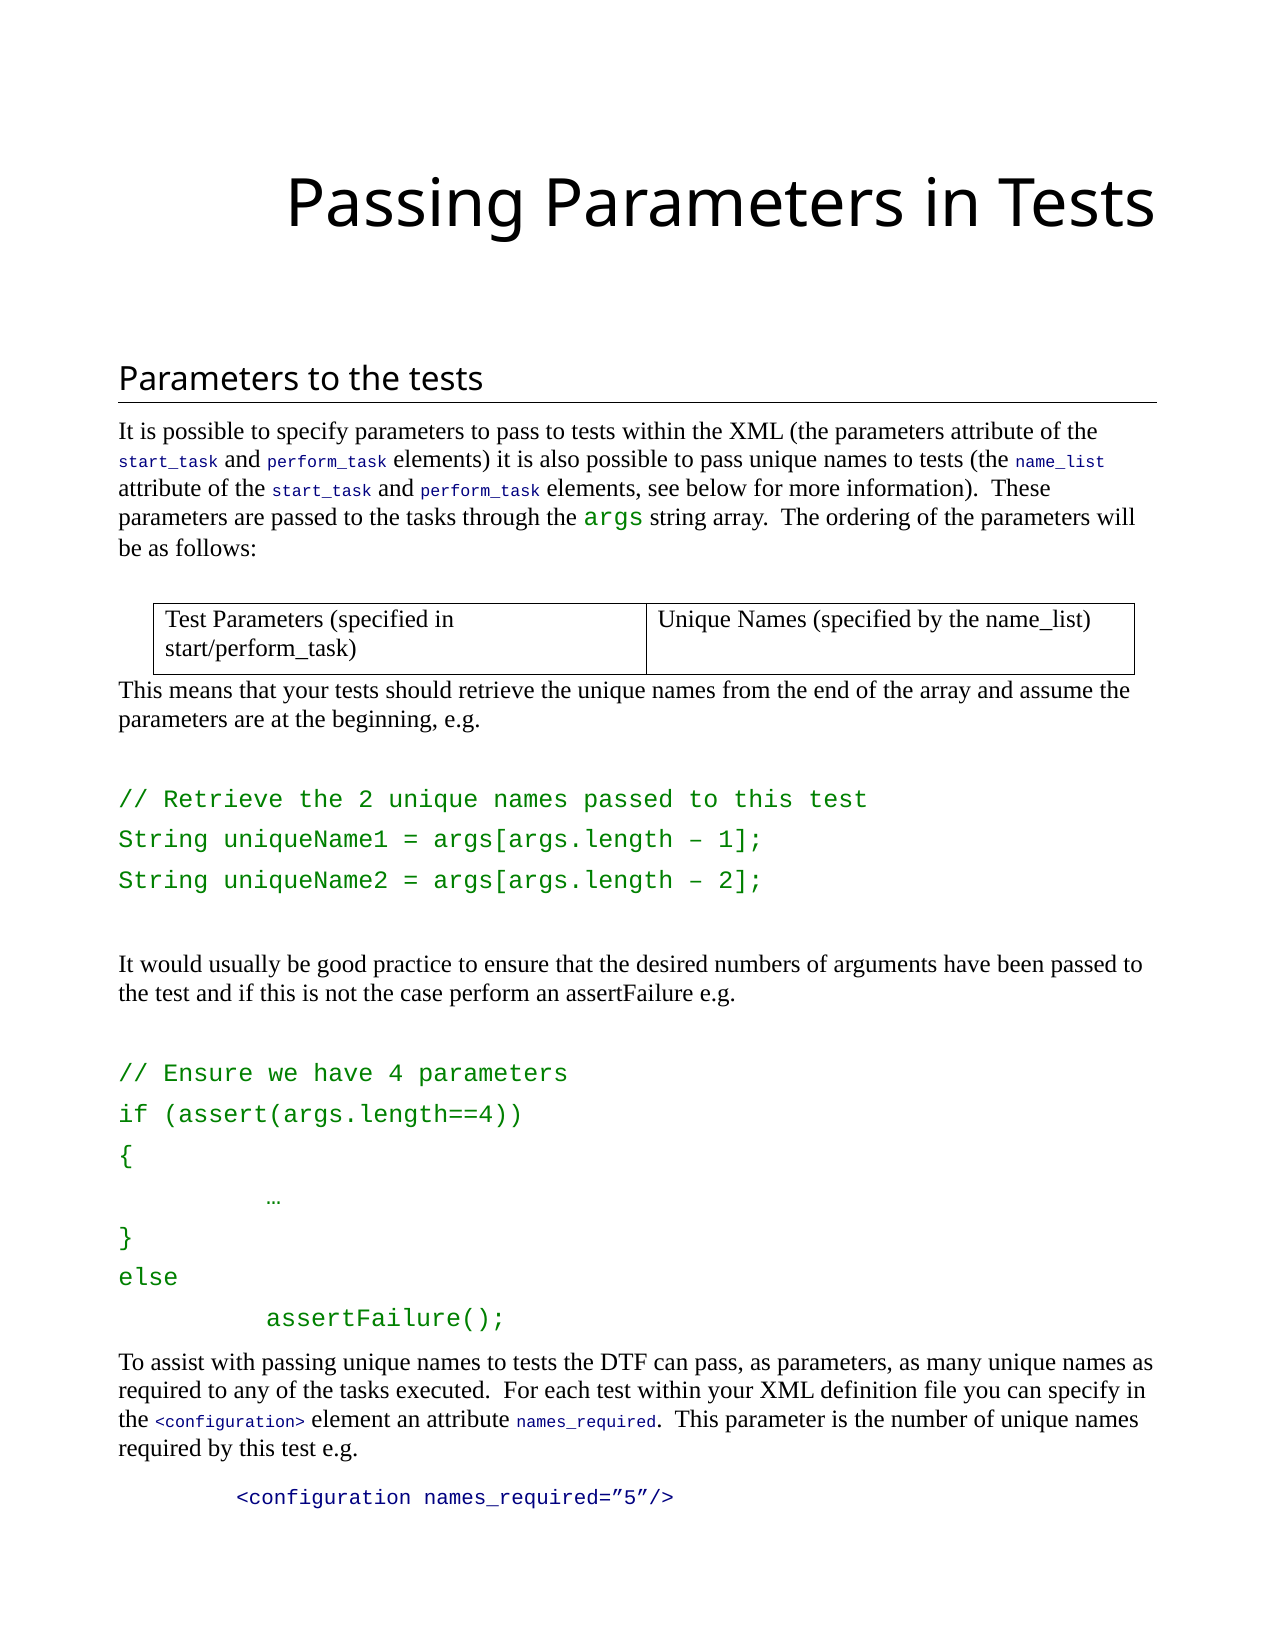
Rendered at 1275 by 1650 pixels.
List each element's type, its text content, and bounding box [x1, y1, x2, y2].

text This means that your tests should retrieve the unique names from the end of the array and assume the parameters are at the beginning, e.g. [118, 675, 1157, 732]
text String uniqueName1 = args[args.length – 1]; [118, 827, 1157, 855]
subtitle Parameters to the tests [118, 355, 1157, 402]
text To assist with passing unique names to tests the DTF can pass, as parameters, as many unique names as required to any of the tasks executed. For each test within your XML definition file you can specify in the <configuration> element an attribute names_required. This parameter is the number of unique names required by this test e.g. [118, 1347, 1157, 1462]
table_header Test Parameters (specified in start/perform_task) [154, 604, 646, 674]
text else [118, 1265, 1157, 1293]
text if (assert(args.length==4)) [118, 1102, 1157, 1130]
table_header Unique Names (specified by the name_list) [647, 604, 1134, 674]
text String uniqueName2 = args[args.length – 2]; [118, 868, 1157, 896]
text } [118, 1224, 1157, 1252]
text { [118, 1142, 1157, 1171]
text … [118, 1183, 1157, 1212]
text It would usually be good practice to ensure that the desired numbers of arguments have been passed to the test and if this is not the case perform an assertFailure e.g. [118, 949, 1157, 1007]
text <configuration names_required=”5”/> [165, 1487, 1157, 1510]
text // Ensure we have 4 parameters [118, 1061, 1157, 1089]
text assertFailure(); [118, 1306, 1157, 1334]
subtitle Passing Parameters in Tests [118, 156, 1157, 246]
text // Retrieve the 2 unique names passed to this test [118, 786, 1157, 814]
text It is possible to specify parameters to pass to tests within the XML (the parameters attribute of the start_task and perform_task elements) it is also possible to pass unique names to tests (the name_list attribute of the start_task and perform_task elements, see below for more information). These parameters are passed to the tasks through the args string array. The ordering of the parameters will be as follows: [118, 416, 1157, 590]
